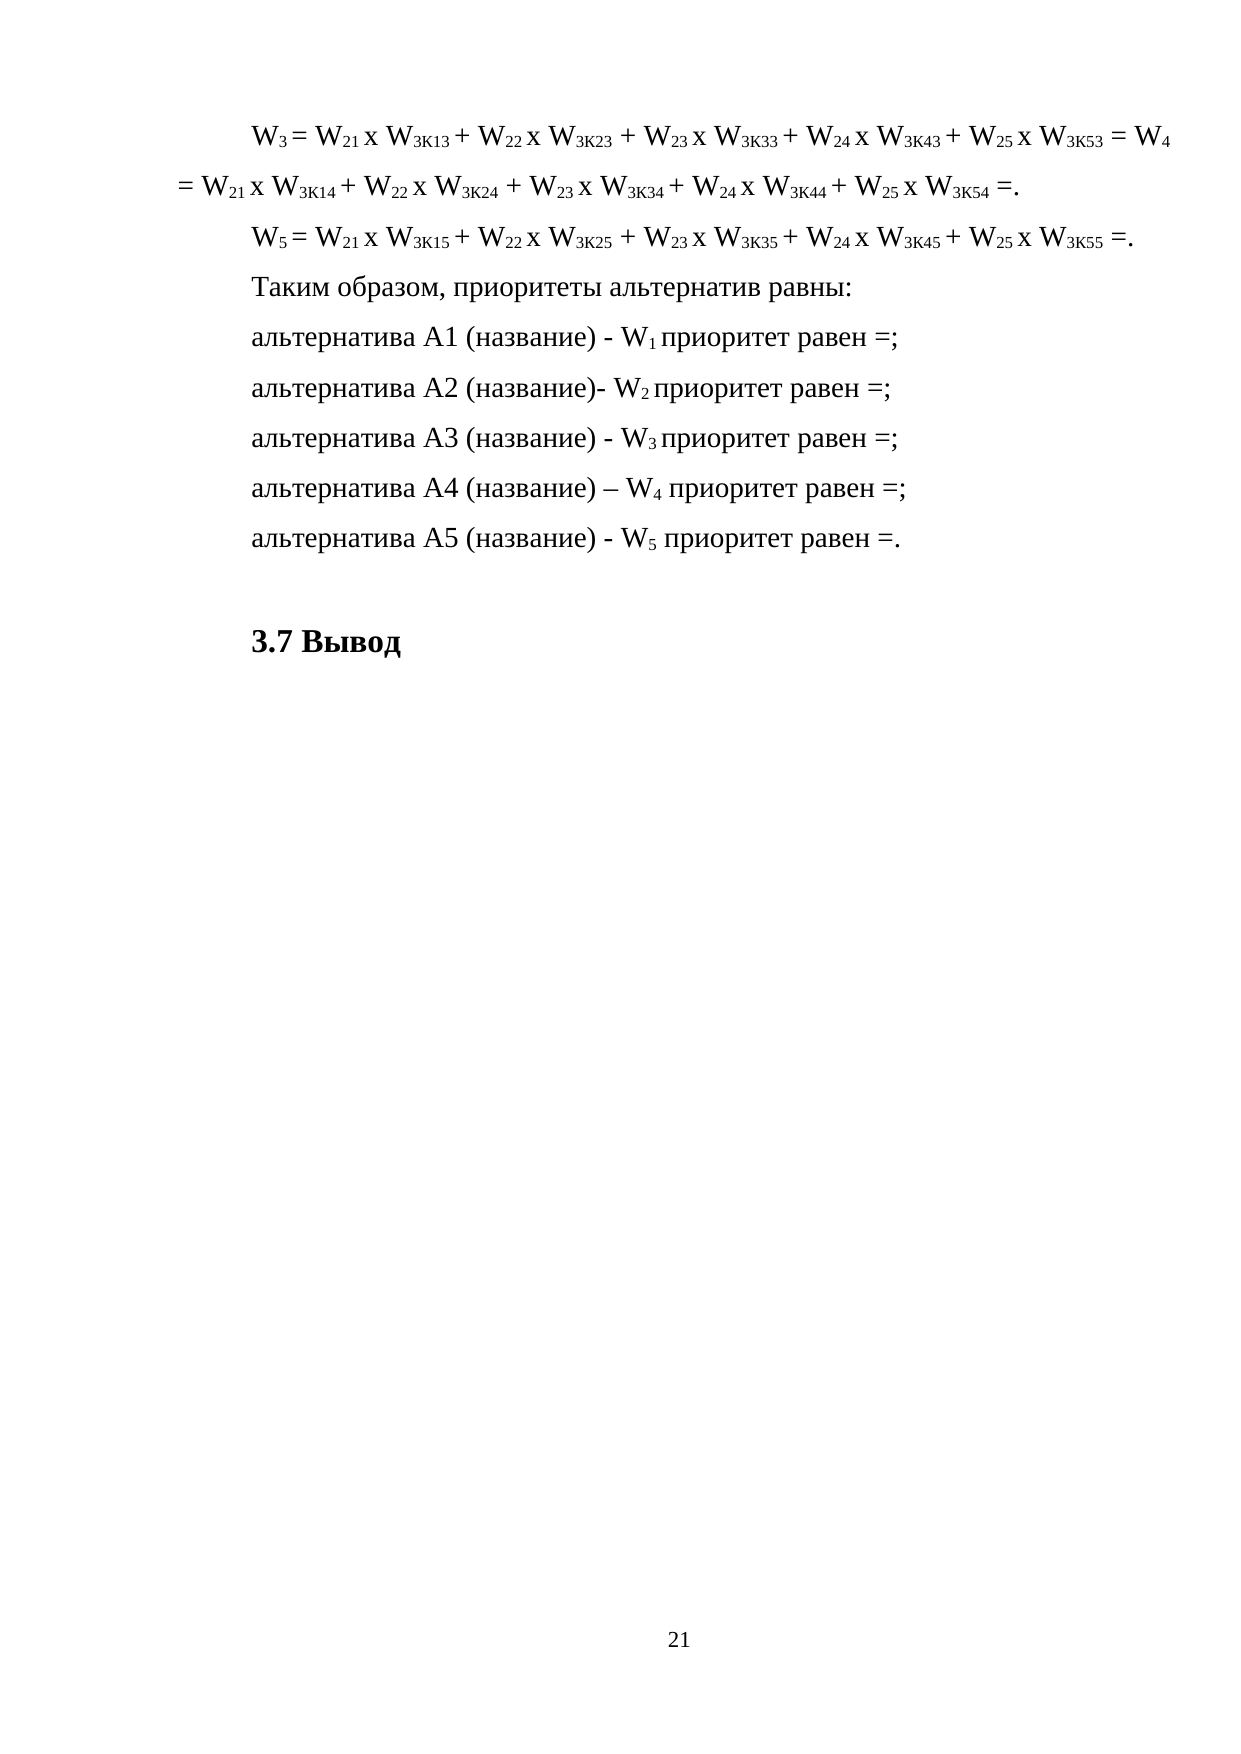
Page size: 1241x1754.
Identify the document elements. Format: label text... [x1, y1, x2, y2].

subtitle 3.7 Вывод [177, 621, 1181, 659]
text W5 = W21 х W3К15 + W22 х W3К25 + W23 х W3К35 + W24 х W3К45 + W25 х W3К55 =. [177, 219, 1181, 252]
text альтернатива А1 (название) - W1 приоритет равен =; [177, 319, 1181, 353]
text альтернатива А4 (название) – W4 приоритет равен =; [177, 470, 1181, 504]
text альтернатива А3 (название) - W3 приоритет равен =; [177, 420, 1181, 453]
text альтернатива А5 (название) - W5 приоритет равен =. [177, 521, 1181, 554]
text Таким образом, приоритеты альтернатив равны: [177, 269, 1181, 303]
text W3 = W21 х W3К13 + W22 х W3К23 + W23 х W3К33 + W24 х W3К43 + W25 х W3К53 = W4 = W21 х W3К14 + W22 х W3К24 + W23 х W3К34 + W24 х W3К44 + W25 х W3К54 =. [177, 118, 1181, 202]
text альтернатива А2 (название)- W2 приоритет равен =; [177, 370, 1181, 403]
